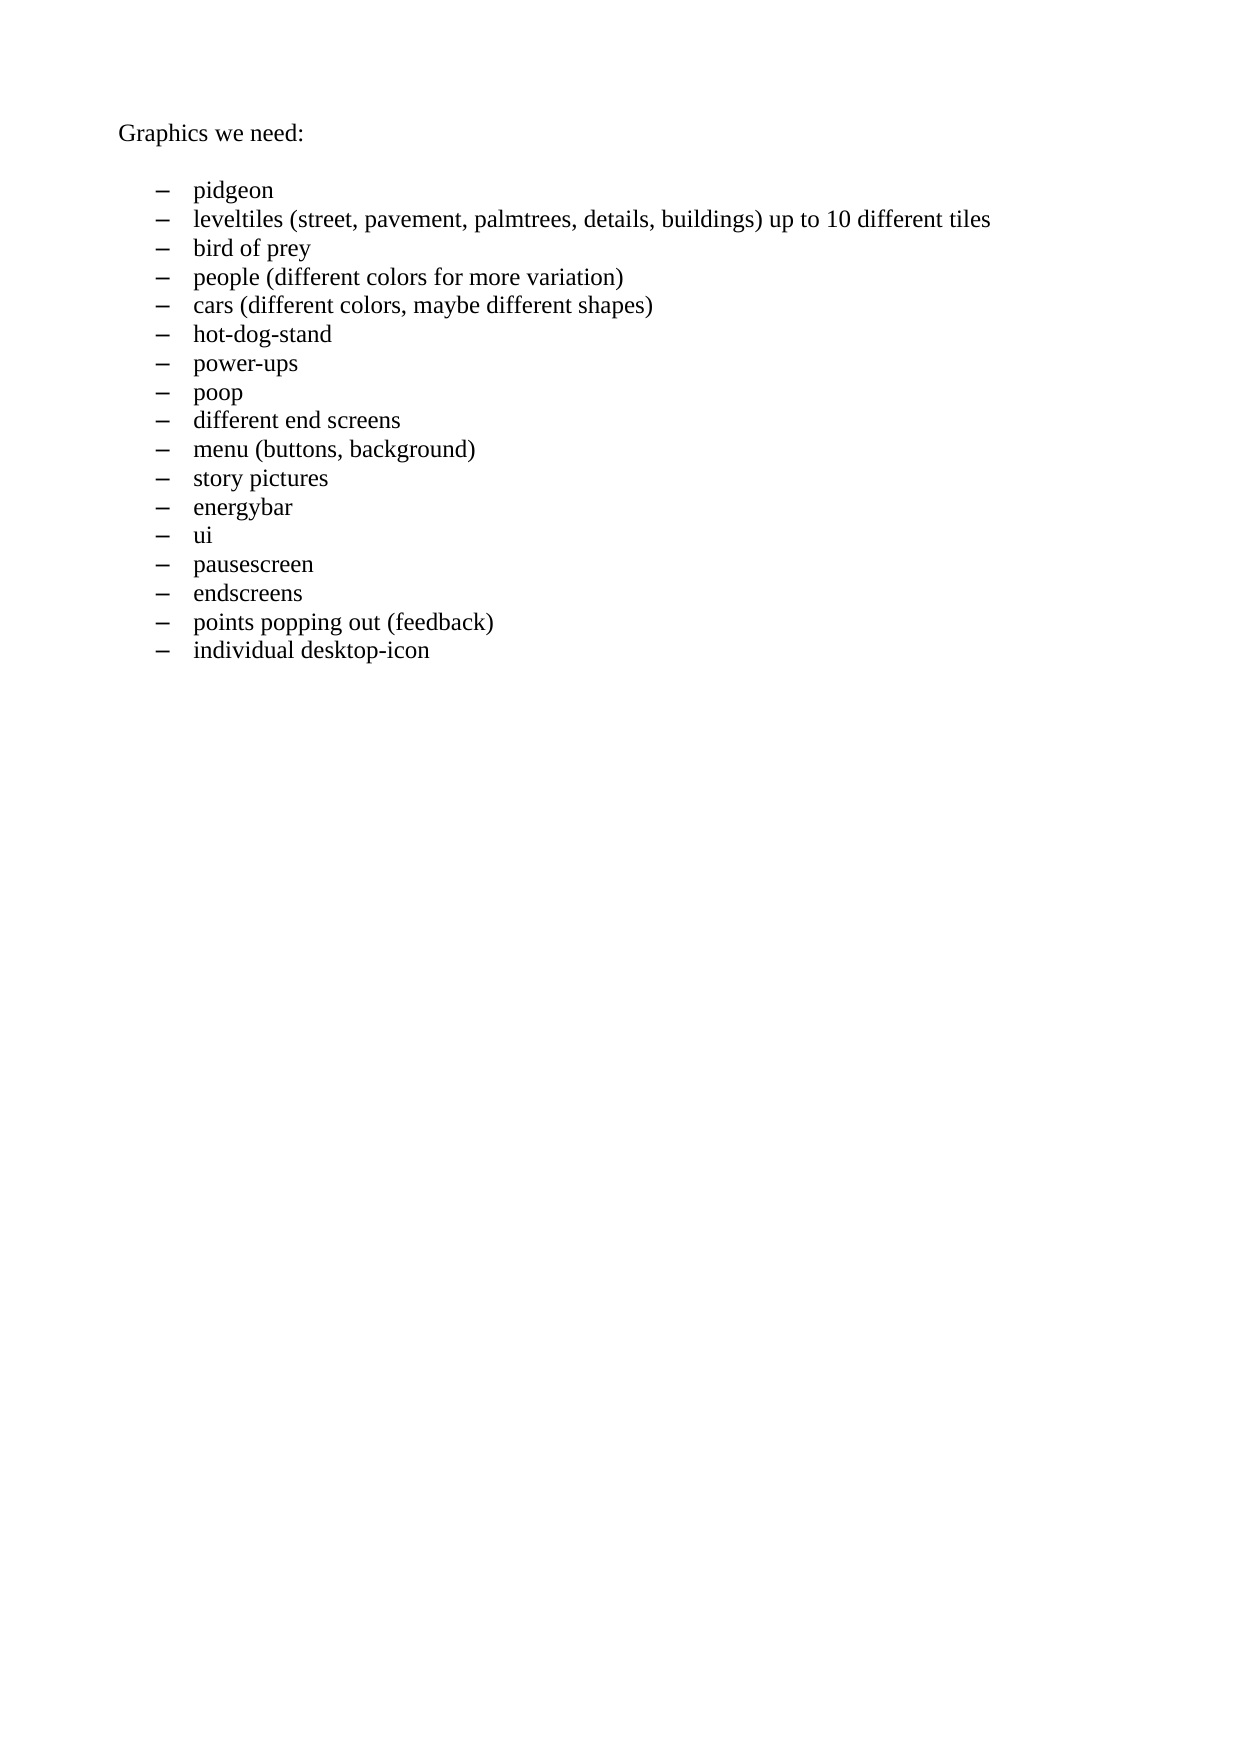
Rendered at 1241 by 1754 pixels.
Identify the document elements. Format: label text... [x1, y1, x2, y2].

list endscreens [156, 578, 1122, 607]
list different end screens [156, 406, 1122, 434]
list ui [156, 521, 1122, 549]
list hot-dog-stand [156, 319, 1122, 348]
list people (different colors for more variation) [156, 262, 1122, 291]
text Graphics we need: [118, 118, 1122, 147]
list bird of prey [156, 233, 1122, 262]
list pidgeon [156, 176, 1122, 204]
list individual desktop-icon [156, 636, 1122, 664]
list power-ups [156, 348, 1122, 377]
list energybar [156, 492, 1122, 521]
list poop [156, 377, 1122, 406]
list cars (different colors, maybe different shapes) [156, 291, 1122, 319]
list pausescreen [156, 549, 1122, 578]
list leveltiles (street, pavement, palmtrees, details, buildings) up to 10 different tiles [156, 204, 1122, 233]
list story pictures [156, 463, 1122, 492]
list points popping out (feedback) [156, 607, 1122, 636]
list menu (buttons, background) [156, 434, 1122, 463]
